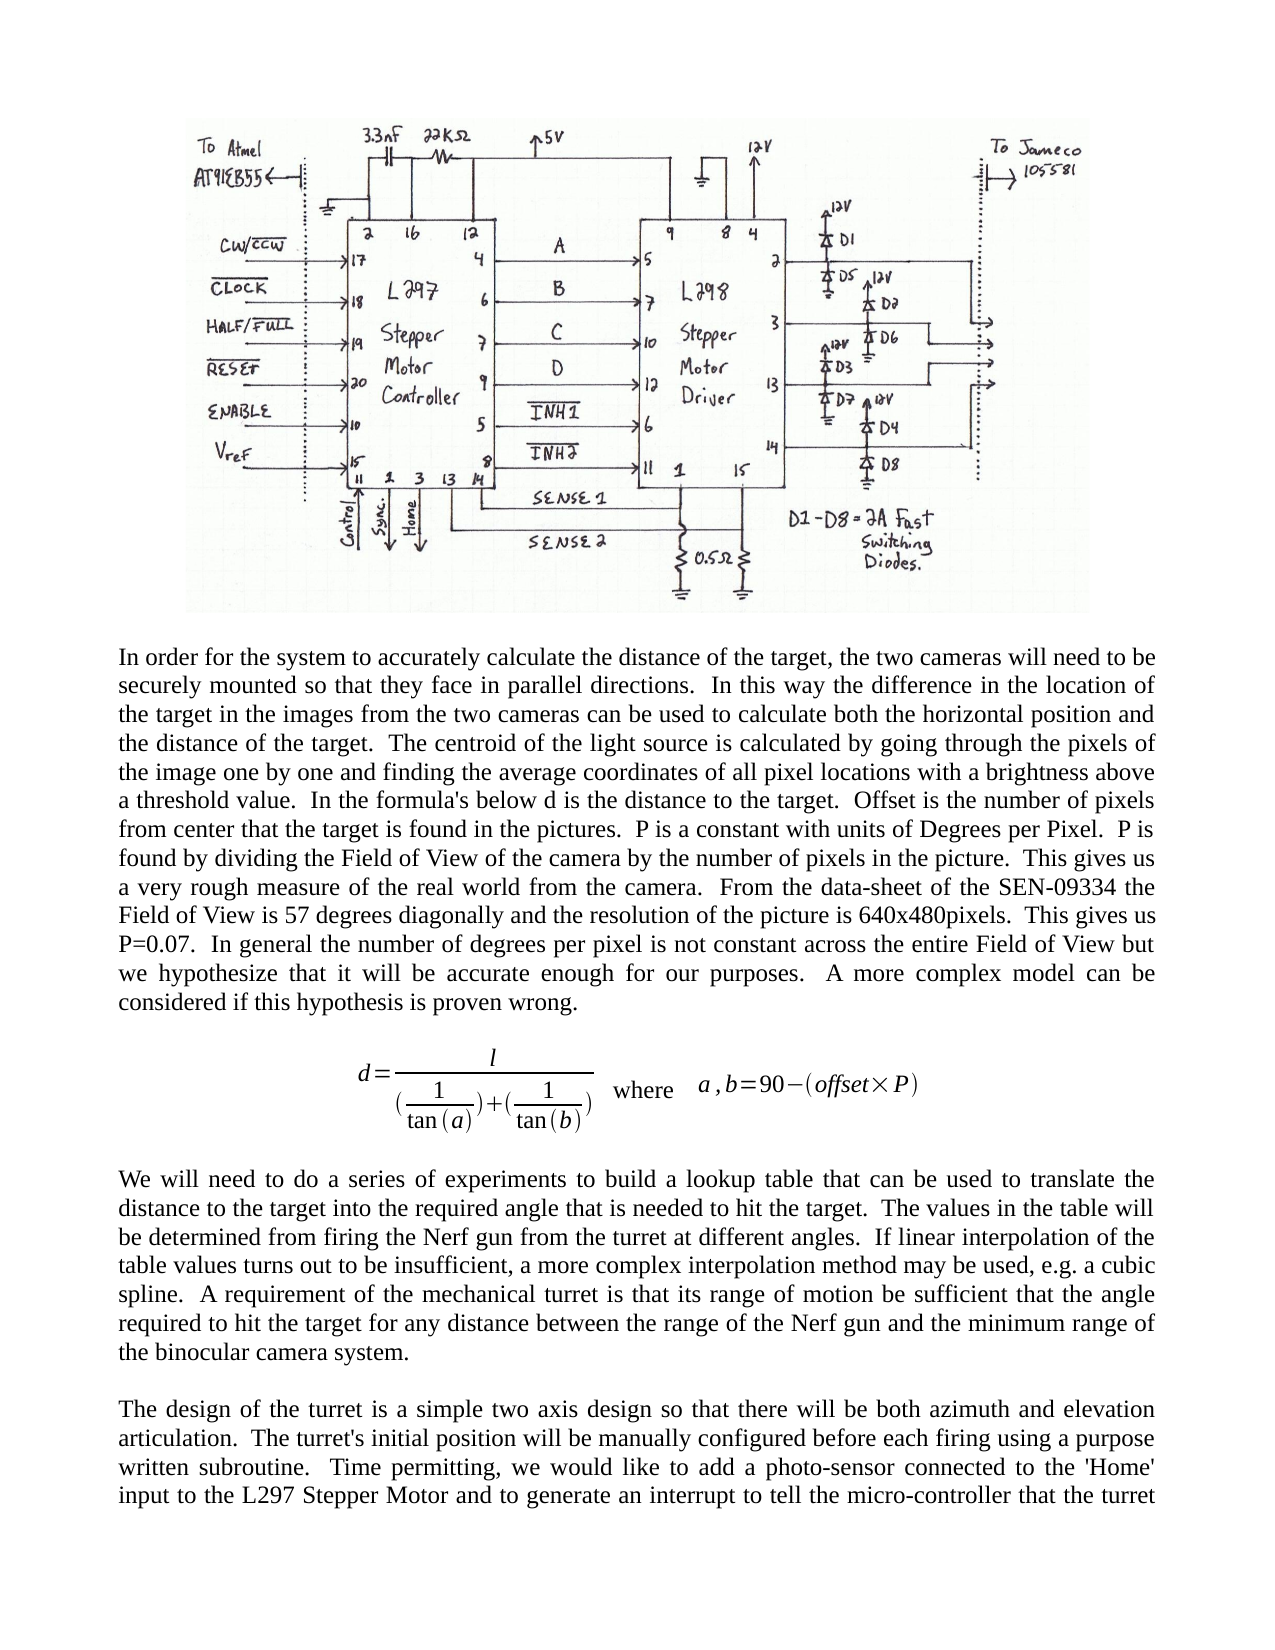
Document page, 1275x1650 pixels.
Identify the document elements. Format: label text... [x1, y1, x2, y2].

text In order for the system to accurately calculate the distance of the target, the two cameras will need to be securely mounted so that they face in parallel directions. In this way the difference in the location of the target in the images from the two cameras can be used to calculate both the horizontal position and the distance of the target. The centroid of the light source is calculated by going through the pixels of the image one by one and finding the average coordinates of all pixel locations with a brightness above a threshold value. In the formula's below d is the distance to the target. Offset is the number of pixels from center that the target is found in the pictures. P is a constant with units of Degrees per Pixel. P is found by dividing the Field of View of the camera by the number of pixels in the picture. This gives us a very rough measure of the real world from the camera. From the data-sheet of the SEN-09334 the Field of View is 57 degrees diagonally and the resolution of the picture is 640x480pixels. This gives us P=0.07. In general the number of degrees per pixel is not constant across the entire Field of View but we hypothesize that it will be accurate enough for our purposes. A more complex model can be considered if this hypothesis is proven wrong. [118, 642, 1157, 1015]
text where [118, 1044, 1157, 1135]
text We will need to do a series of experiments to build a lookup table that can be used to translate the distance to the target into the required angle that is needed to hit the target. The values in the table will be determined from firing the Nerf gun from the turret at different angles. If linear interpolation of the table values turns out to be insufficient, a more complex interpolation method may be used, e.g. a cubic spline. A requirement of the mechanical turret is that its range of motion be sufficient that the angle required to hit the target for any distance between the range of the Nerf gun and the minimum range of the binocular camera system. [118, 1164, 1157, 1365]
text The design of the turret is a simple two axis design so that there will be both azimuth and elevation articulation. The turret's initial position will be manually configured before each firing using a purpose written subroutine. Time permitting, we would like to add a photo-sensor connected to the 'Home' input to the L297 Stepper Motor and to generate an interrupt to tell the micro-controller that the turret [118, 1394, 1157, 1509]
picture [185, 118, 1090, 613]
